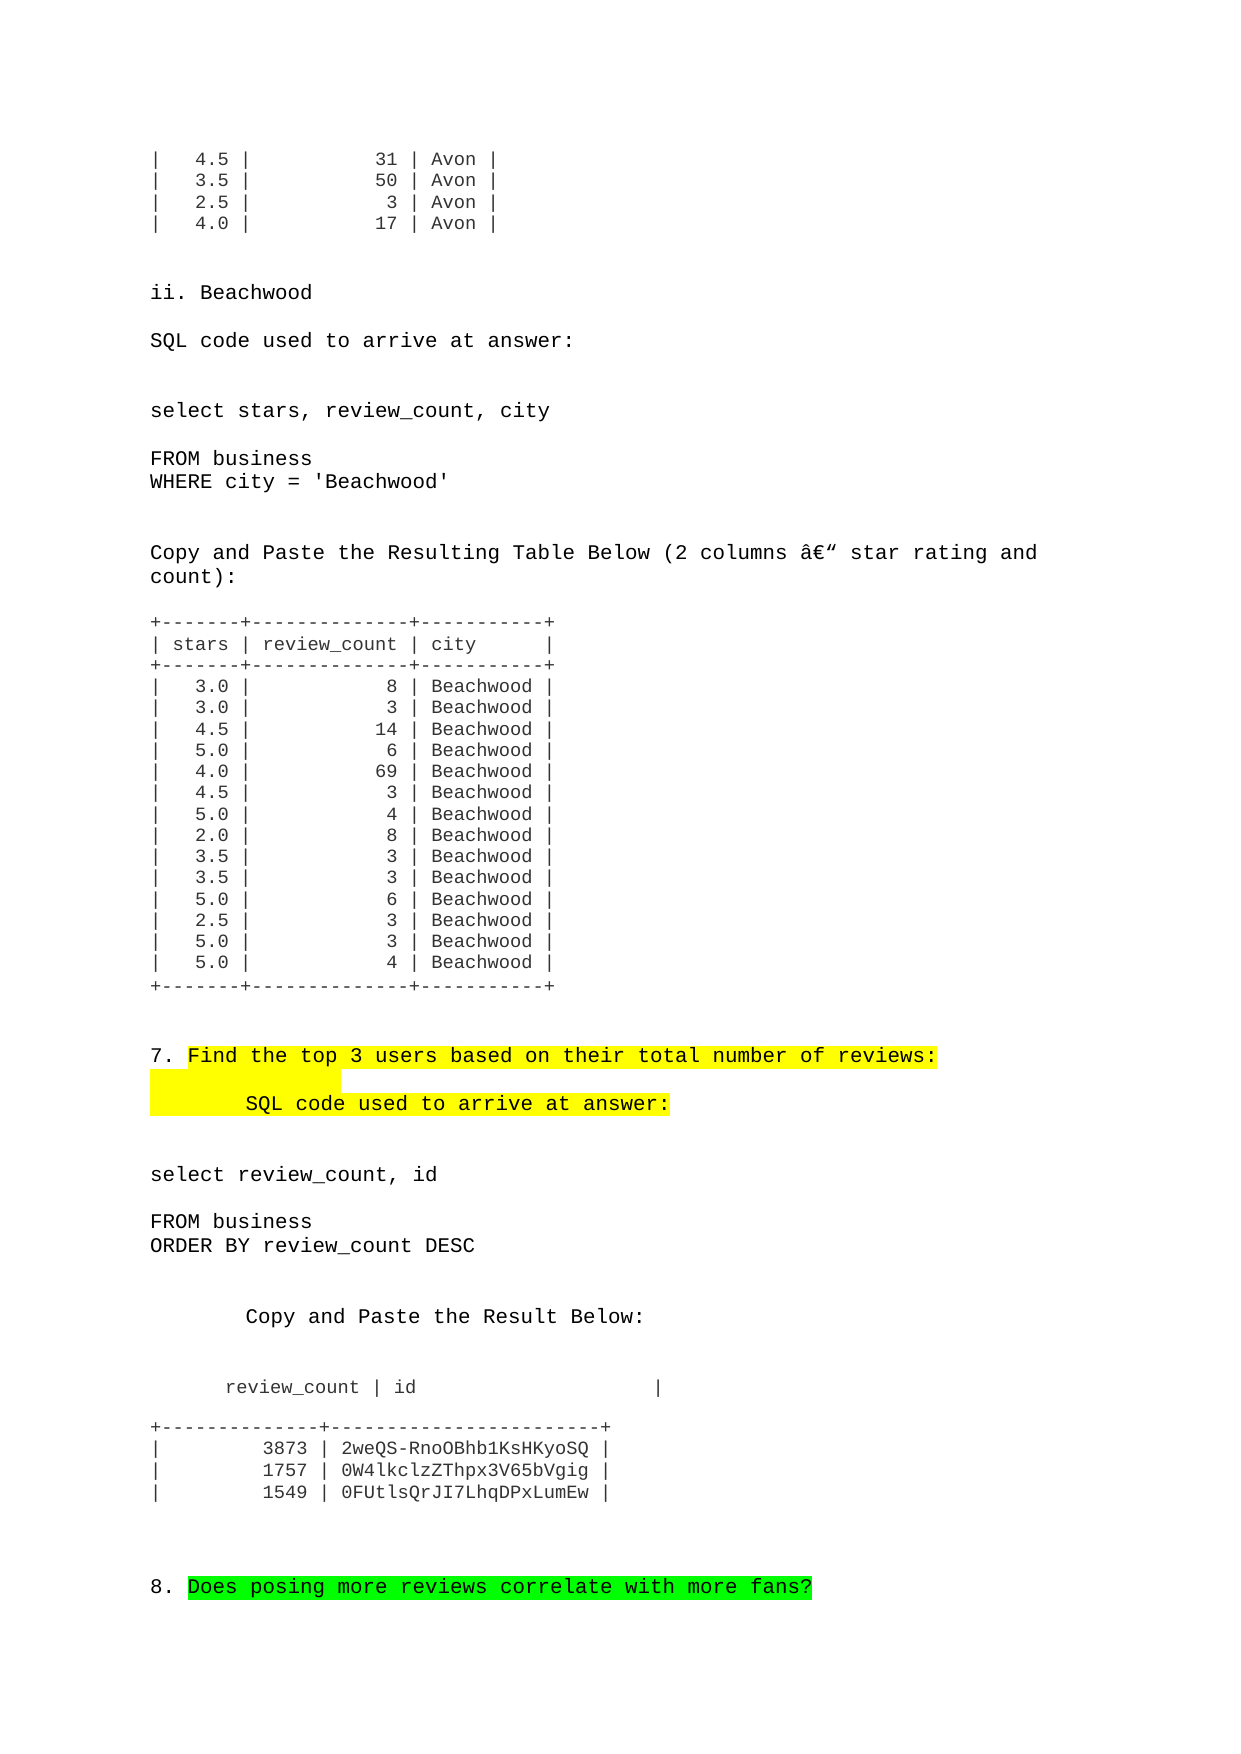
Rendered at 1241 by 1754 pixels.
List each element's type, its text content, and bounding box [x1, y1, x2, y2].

text SQL code used to arrive at answer: [150, 329, 1090, 353]
text 7. Find the top 3 users based on their total number of reviews: [150, 1046, 1090, 1069]
text +-------+--------------+-----------+ [150, 656, 1090, 677]
text | 5.0 | 6 | Beachwood | [150, 741, 1090, 762]
text | 2.0 | 8 | Beachwood | [150, 826, 1090, 847]
text Copy and Paste the Resulting Table Below (2 columns â€“ star rating and count): [150, 542, 1090, 590]
text SQL code used to arrive at answer: [150, 1093, 1090, 1116]
text | 2.5 | 3 | Avon | [150, 192, 1090, 214]
text | 4.5 | 31 | Avon | [150, 150, 1090, 171]
text | 4.0 | 69 | Beachwood | [150, 762, 1090, 783]
text select stars, review_count, city [150, 401, 1090, 424]
text | 1549 | 0FUtlsQrJI7LhqDPxLumEw | [150, 1482, 1090, 1505]
text ORDER BY review_count DESC [150, 1235, 1090, 1258]
text | 5.0 | 4 | Beachwood | [150, 804, 1090, 826]
text +-------+--------------+-----------+ [150, 613, 1090, 634]
text | 4.5 | 3 | Beachwood | [150, 783, 1090, 804]
text | 3.0 | 8 | Beachwood | [150, 677, 1090, 698]
text | 5.0 | 6 | Beachwood | [150, 889, 1090, 911]
text +-------+--------------+-----------+ [150, 974, 1090, 998]
text select review_count, id [150, 1164, 1090, 1187]
text | 3.5 | 3 | Beachwood | [150, 868, 1090, 889]
text +--------------+------------------------+ [150, 1418, 1090, 1439]
text | 4.0 | 17 | Avon | [150, 214, 1090, 235]
text | stars | review_count | city | [150, 634, 1090, 656]
text FROM business [150, 1211, 1090, 1235]
text | 3.0 | 3 | Beachwood | [150, 698, 1090, 719]
text WHERE city = 'Beachwood' [150, 471, 1090, 495]
text | 1757 | 0W4lkclzZThpx3V65bVgig | [150, 1460, 1090, 1482]
text FROM business [150, 448, 1090, 471]
text Copy and Paste the Result Below: [150, 1306, 1090, 1329]
text ii. Beachwood [150, 282, 1090, 306]
text | 3873 | 2weQS-RnoOBhb1KsHKyoSQ | [150, 1439, 1090, 1460]
text | 3.5 | 50 | Avon | [150, 171, 1090, 192]
text | 3.5 | 3 | Beachwood | [150, 847, 1090, 868]
text | 5.0 | 3 | Beachwood | [150, 932, 1090, 953]
text 8. Does posing more reviews correlate with more fans? [150, 1576, 1090, 1600]
text review_count | id | [150, 1377, 1090, 1400]
text | 2.5 | 3 | Beachwood | [150, 911, 1090, 932]
text | 5.0 | 4 | Beachwood | [150, 953, 1090, 974]
text | 4.5 | 14 | Beachwood | [150, 719, 1090, 741]
